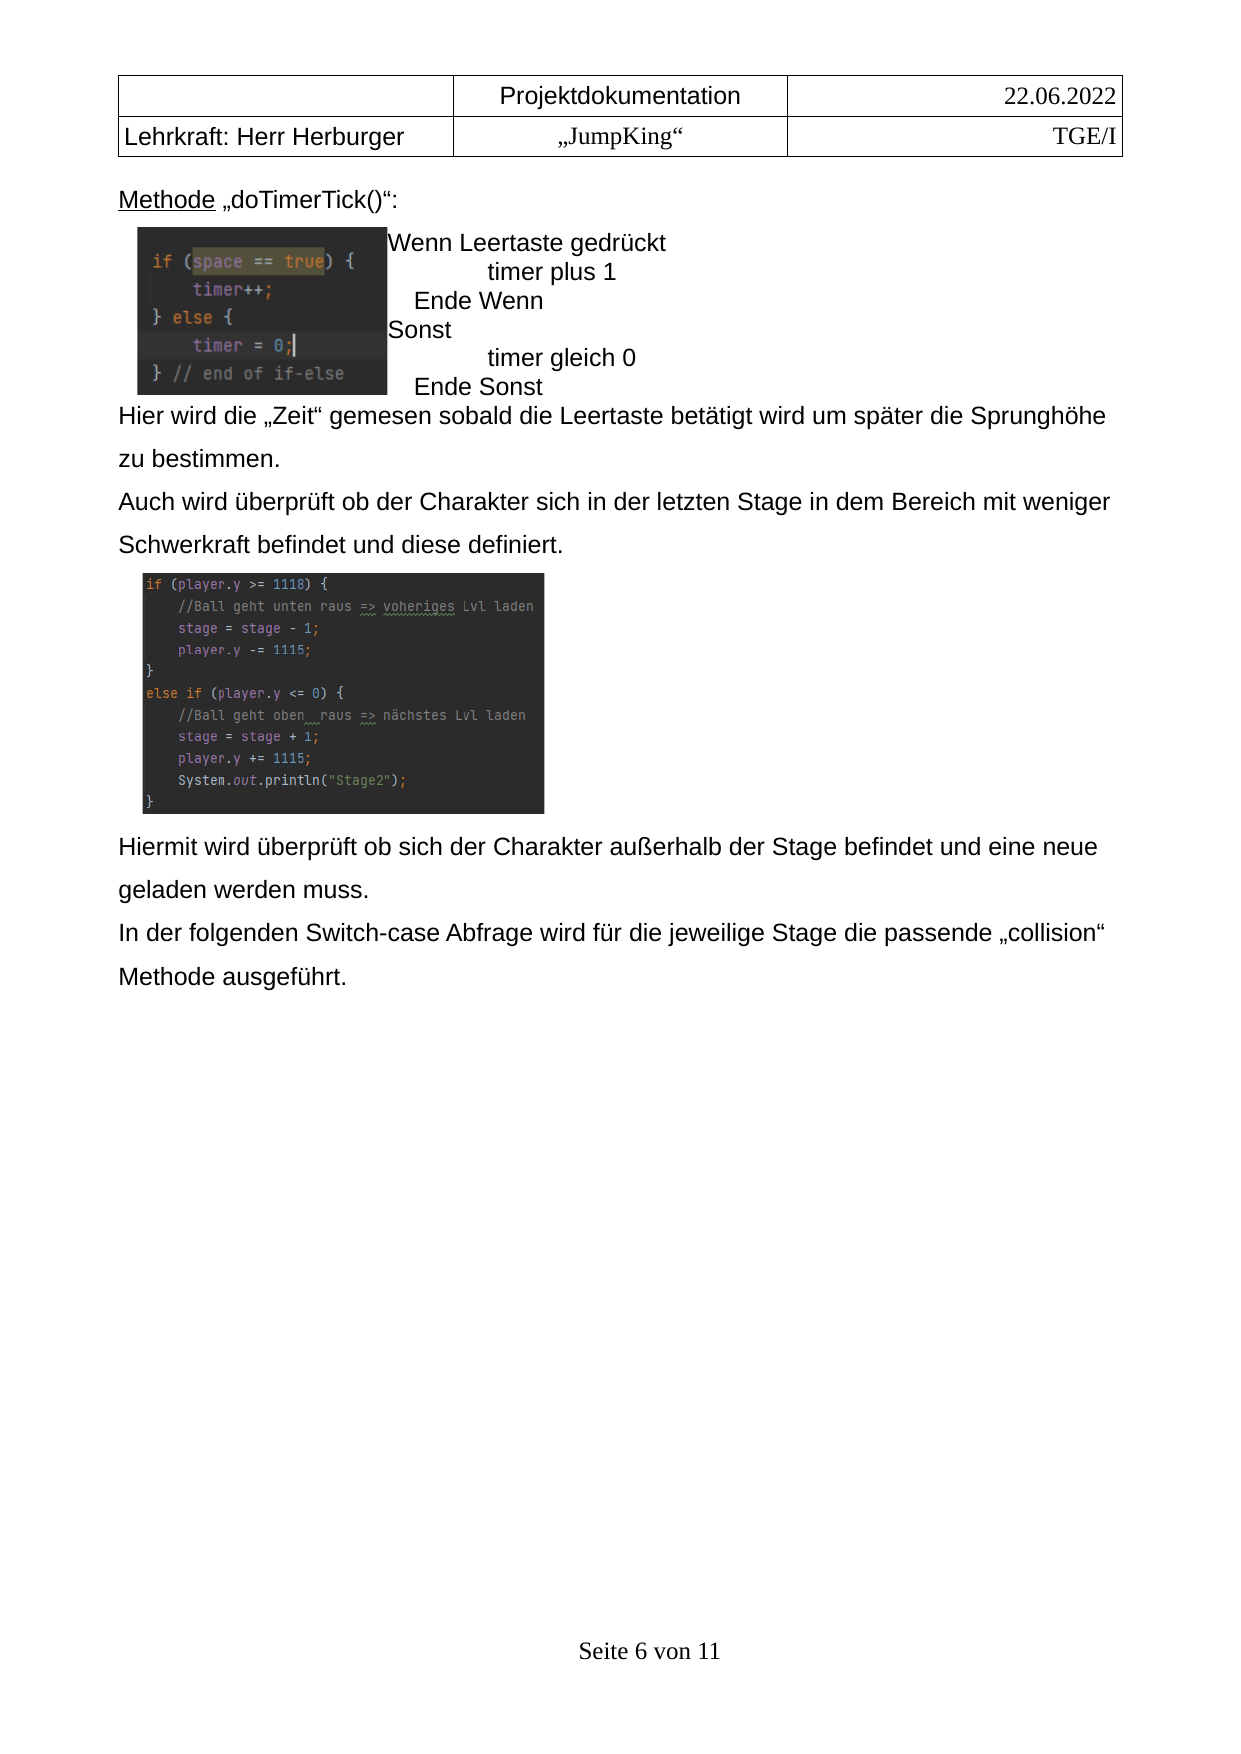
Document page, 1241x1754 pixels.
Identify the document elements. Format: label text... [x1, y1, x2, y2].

text [118, 343, 137, 372]
text [118, 286, 137, 314]
text Auch wird überprüft ob der Charakter sich in der letzten Stage in dem Bereich mit weniger Schwerkraft befindet und diese definiert. [118, 487, 1122, 559]
text Ende Wenn [388, 286, 1122, 314]
text Ende Sonst [118, 372, 1122, 401]
text timer plus 1 [388, 257, 1122, 286]
text [118, 228, 137, 257]
text Hiermit wird überprüft ob sich der Charakter außerhalb der Stage befindet und eine neue geladen werden muss. [118, 832, 1122, 904]
text timer gleich 0 [388, 343, 1122, 372]
text Wenn Leertaste gedrückt [388, 228, 1122, 257]
text In der folgenden Switch-case Abfrage wird für die jeweilige Stage die passende „collision“ Methode ausgeführt. [118, 918, 1122, 990]
text Hier wird die „Zeit“ gemesen sobald die Leertaste betätigt wird um später die Sprunghöhe zu bestimmen. [118, 401, 1122, 473]
text [118, 257, 137, 286]
picture [137, 227, 388, 395]
picture [142, 573, 545, 814]
text Sonst [388, 314, 1122, 343]
text Methode „doTimerTick()“: [118, 185, 1122, 214]
text [118, 314, 137, 343]
